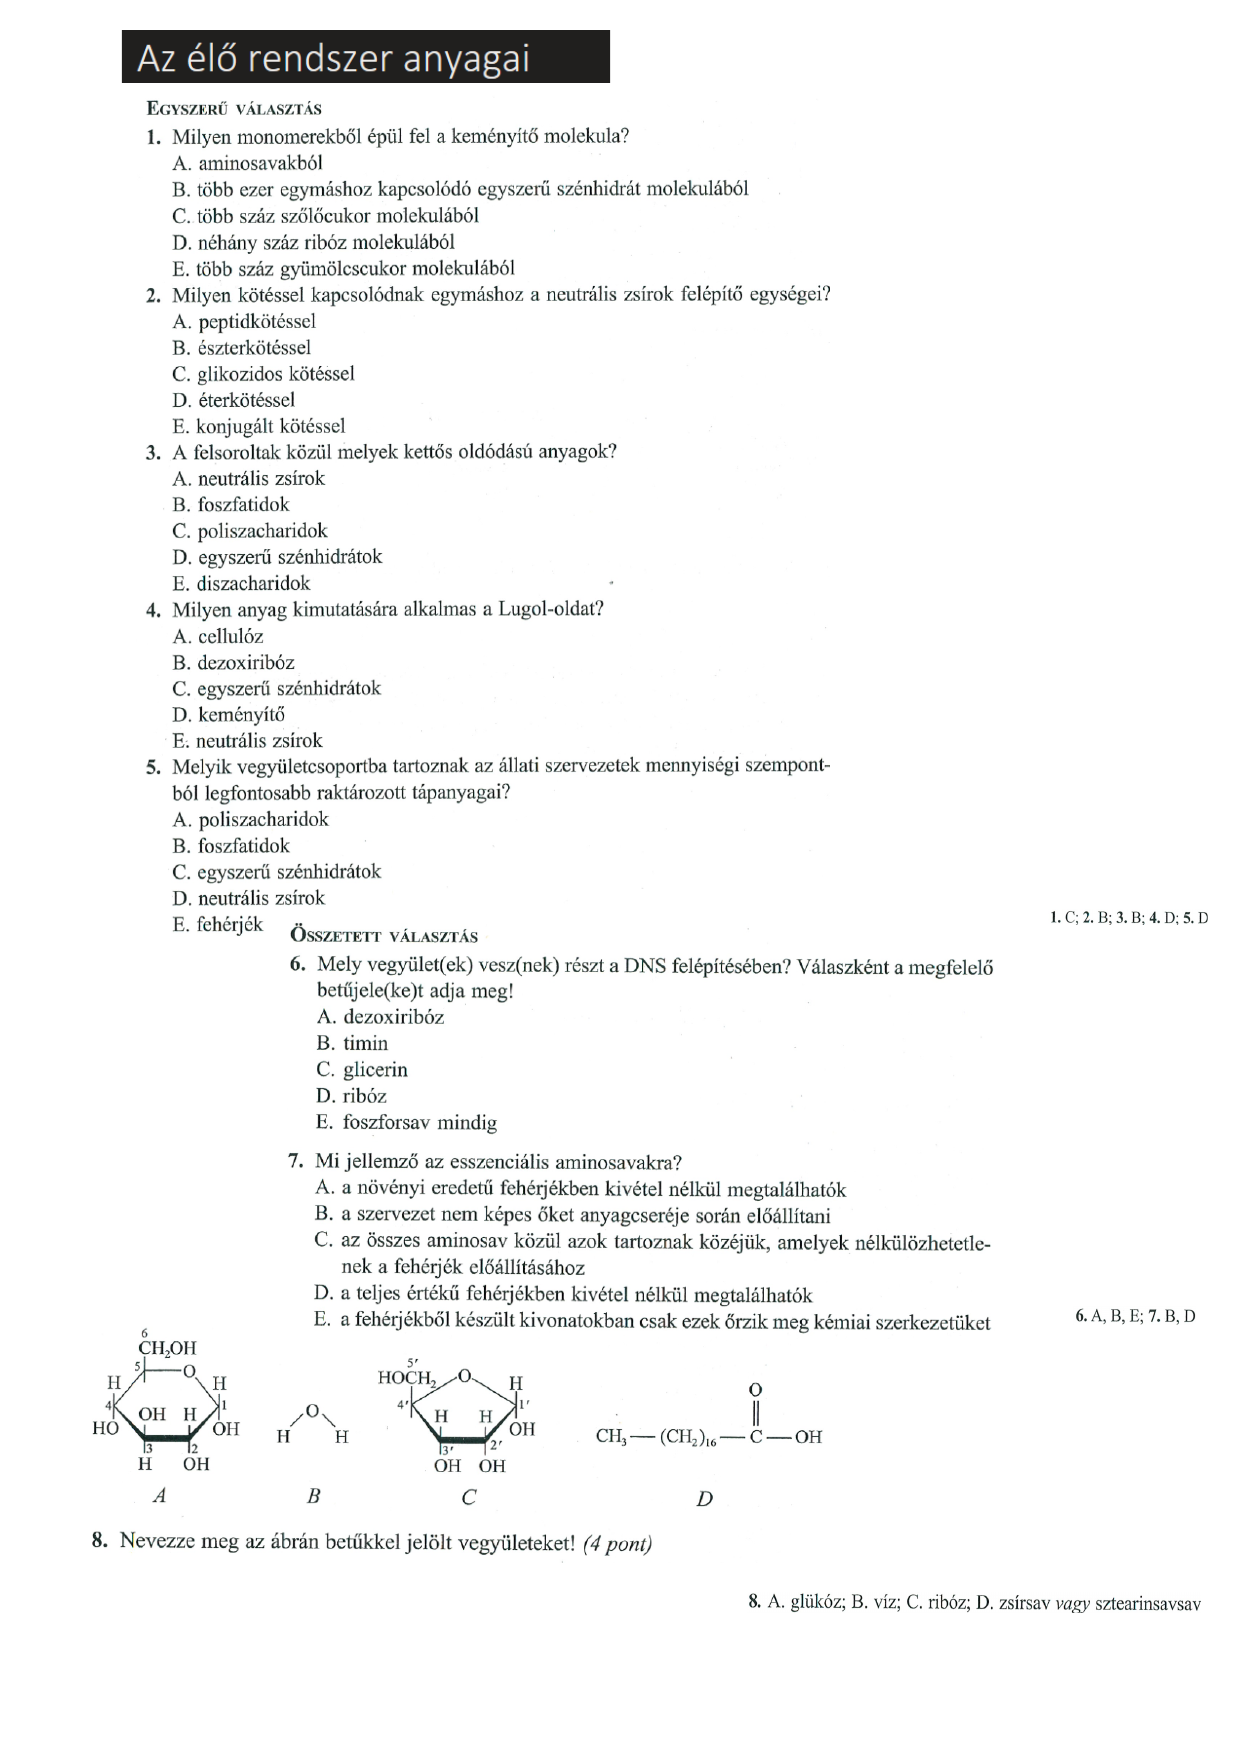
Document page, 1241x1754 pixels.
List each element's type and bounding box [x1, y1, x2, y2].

picture [1048, 909, 1208, 925]
picture [747, 1592, 1202, 1613]
picture [79, 92, 995, 1563]
picture [121, 30, 611, 83]
picture [1073, 1306, 1196, 1325]
